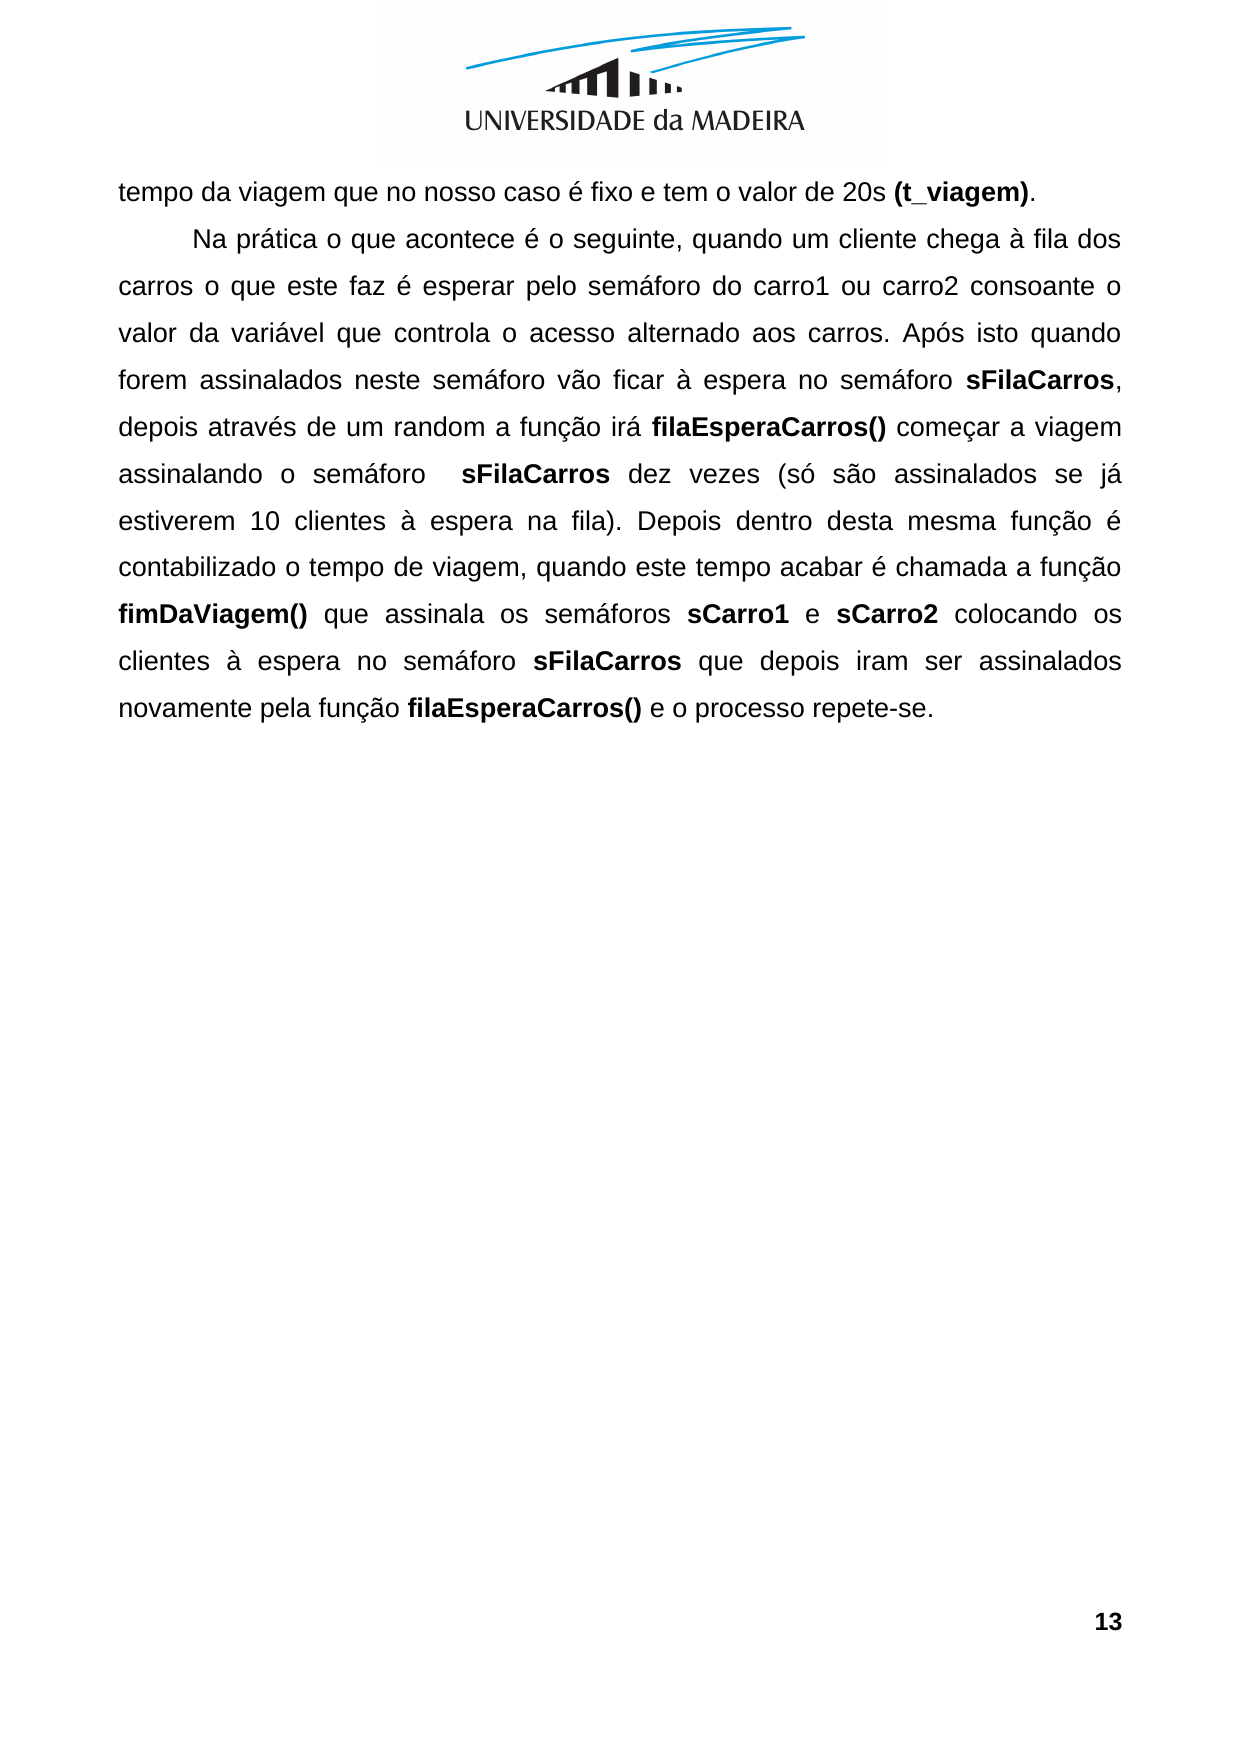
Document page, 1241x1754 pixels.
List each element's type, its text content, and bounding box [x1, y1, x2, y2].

text Na prática o que acontece é o seguinte, quando um cliente chega à fila dos carros o que este faz é esperar pelo semáforo do carro1 ou carro2 consoante o valor da variável que controla o acesso alternado aos carros. Após isto quando forem assinalados neste semáforo vão ficar à espera no semáforo sFilaCarros, depois através de um random a função irá filaEsperaCarros() começar a viagem assinalando o semáforo sFilaCarros dez vezes (só são assinalados se já estiverem 10 clientes à espera na fila). Depois dentro desta mesma função é contabilizado o tempo de viagem, quando este tempo acabar é chamada a função fimDaViagem() que assinala os semáforos sCarro1 e sCarro2 colocando os clientes à espera no semáforo sFilaCarros que depois iram ser assinalados novamente pela função filaEsperaCarros() e o processo repete-se. [118, 223, 1122, 723]
picture [379, 0, 889, 165]
text tempo da viagem que no nosso caso é fixo e tem o valor de 20s (t_viagem). [118, 176, 1122, 208]
